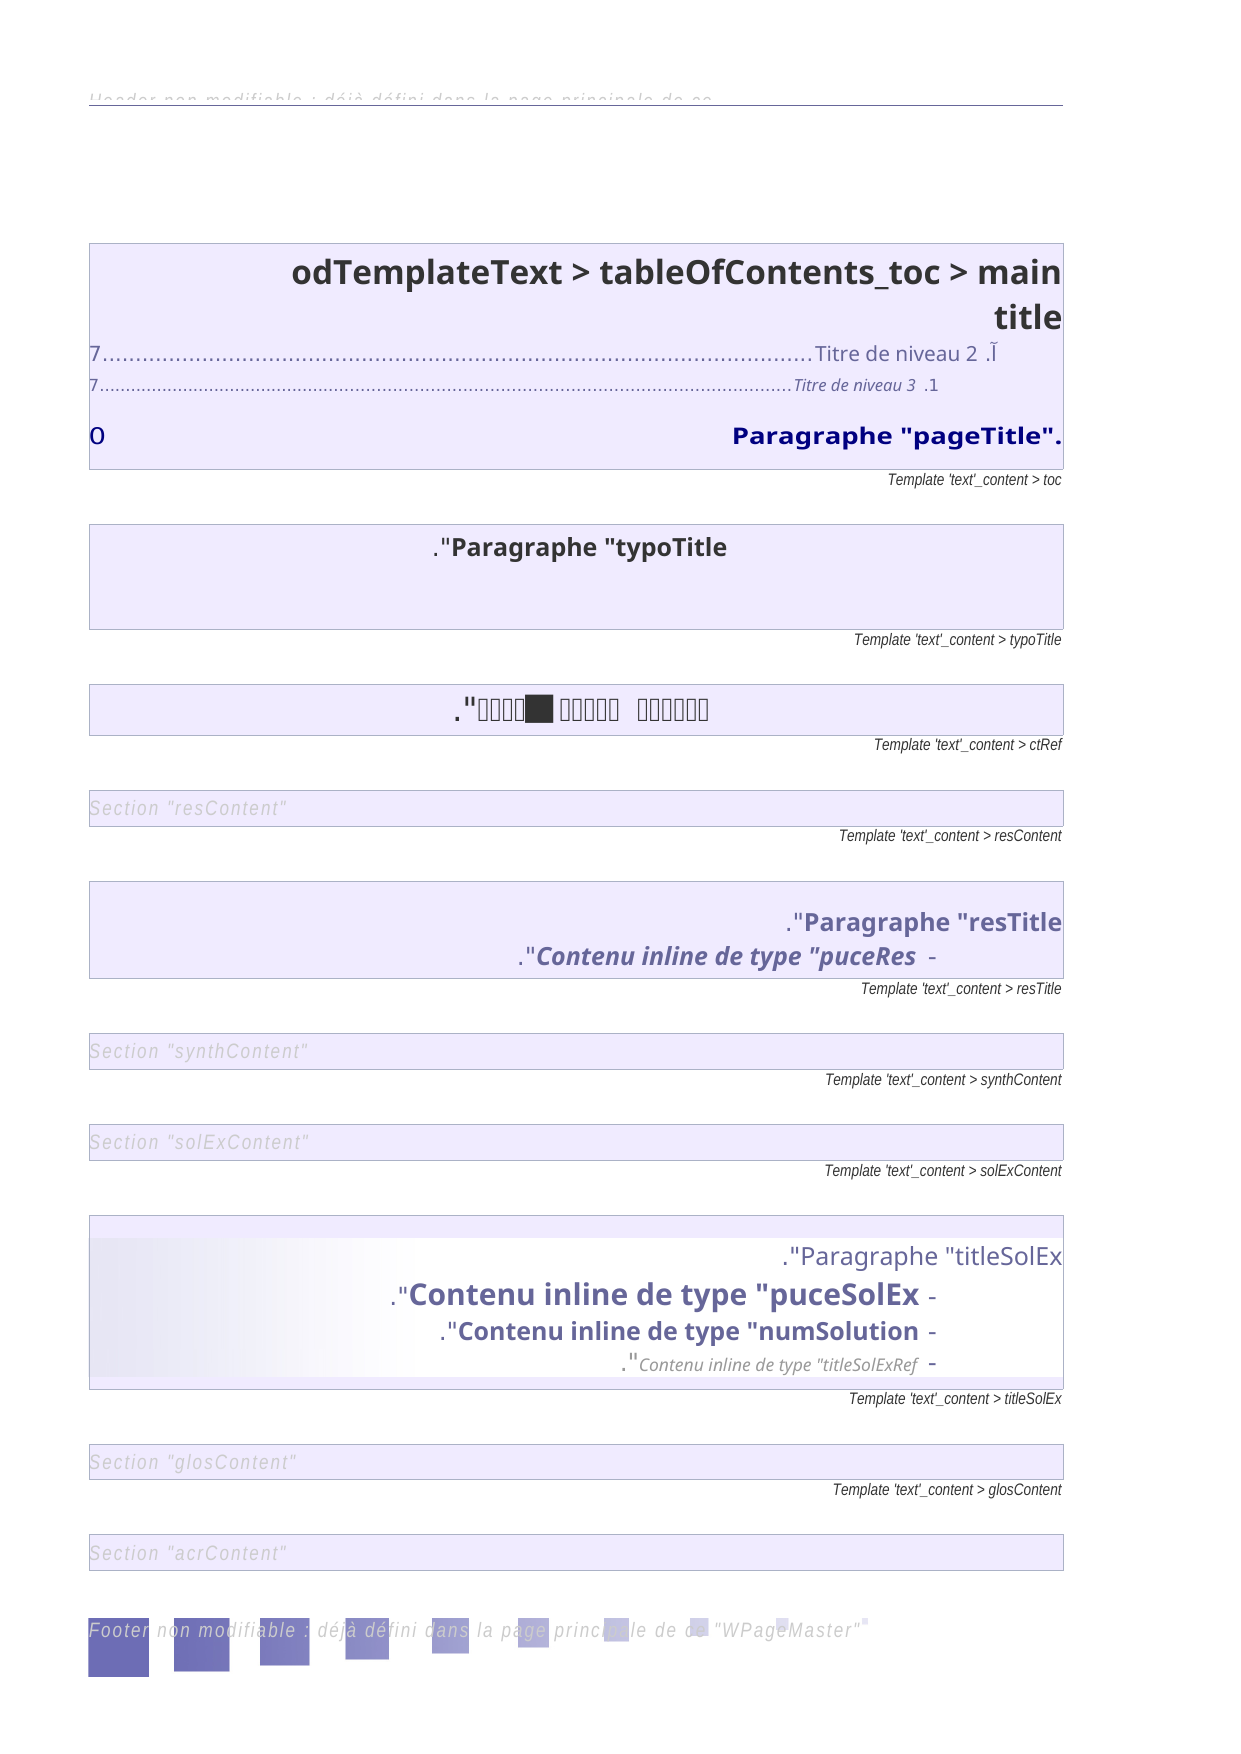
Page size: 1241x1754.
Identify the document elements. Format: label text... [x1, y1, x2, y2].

title Template 'text'_content > ctRef [88, 735, 1063, 754]
title Template 'text'_content > titleSolEx [88, 1389, 1063, 1408]
title Template 'text'_content > toc [88, 469, 1063, 488]
table_header Paragraphe "typoTitle". [90, 525, 1063, 629]
title Template 'text'_content > solExContent [88, 1160, 1063, 1179]
title Template 'text'_content > resTitle [88, 979, 1063, 998]
table_header Paragraphe "ctRef". [90, 685, 1063, 735]
table_header Section "resContent" [90, 791, 1063, 826]
table_header Paragraphe "resTitle". - Contenu inline de type "puceRes". [90, 882, 1063, 978]
title Template 'text'_content > resContent [88, 826, 1063, 845]
picture [90, 1238, 1063, 1377]
table_header Paragraphe "titleSolEx". - Contenu inline de type "puceSolEx". - Contenu inline de type "numSolution". - Contenu inline de type "titleSolExRef". [90, 1377, 1063, 1389]
title Template 'text'_content > synthContent [88, 1069, 1063, 1089]
table_header Section "glosContent" [90, 1445, 1063, 1479]
title Template 'text'_content > typoTitle [88, 629, 1063, 648]
title Template 'text'_content > glosContent [88, 1480, 1063, 1499]
table_header Section "acrContent" [90, 1535, 1063, 1570]
table_header Paragraphe "titleSolEx". - Contenu inline de type "puceSolEx". - Contenu inline de type "numSolution". - Contenu inline de type "titleSolExRef". [90, 1216, 1063, 1238]
picture [88, 1618, 1063, 1677]
table_header Section "solExContent" [90, 1125, 1063, 1160]
table_header odTemplateText > tableOfContents_toc > main title آ. Titre de niveau 2 7 1. Titre de niveau 3 7 Paragraphe "pageTitle". 0 [90, 244, 1063, 469]
table_header Section "synthContent" [90, 1034, 1063, 1069]
